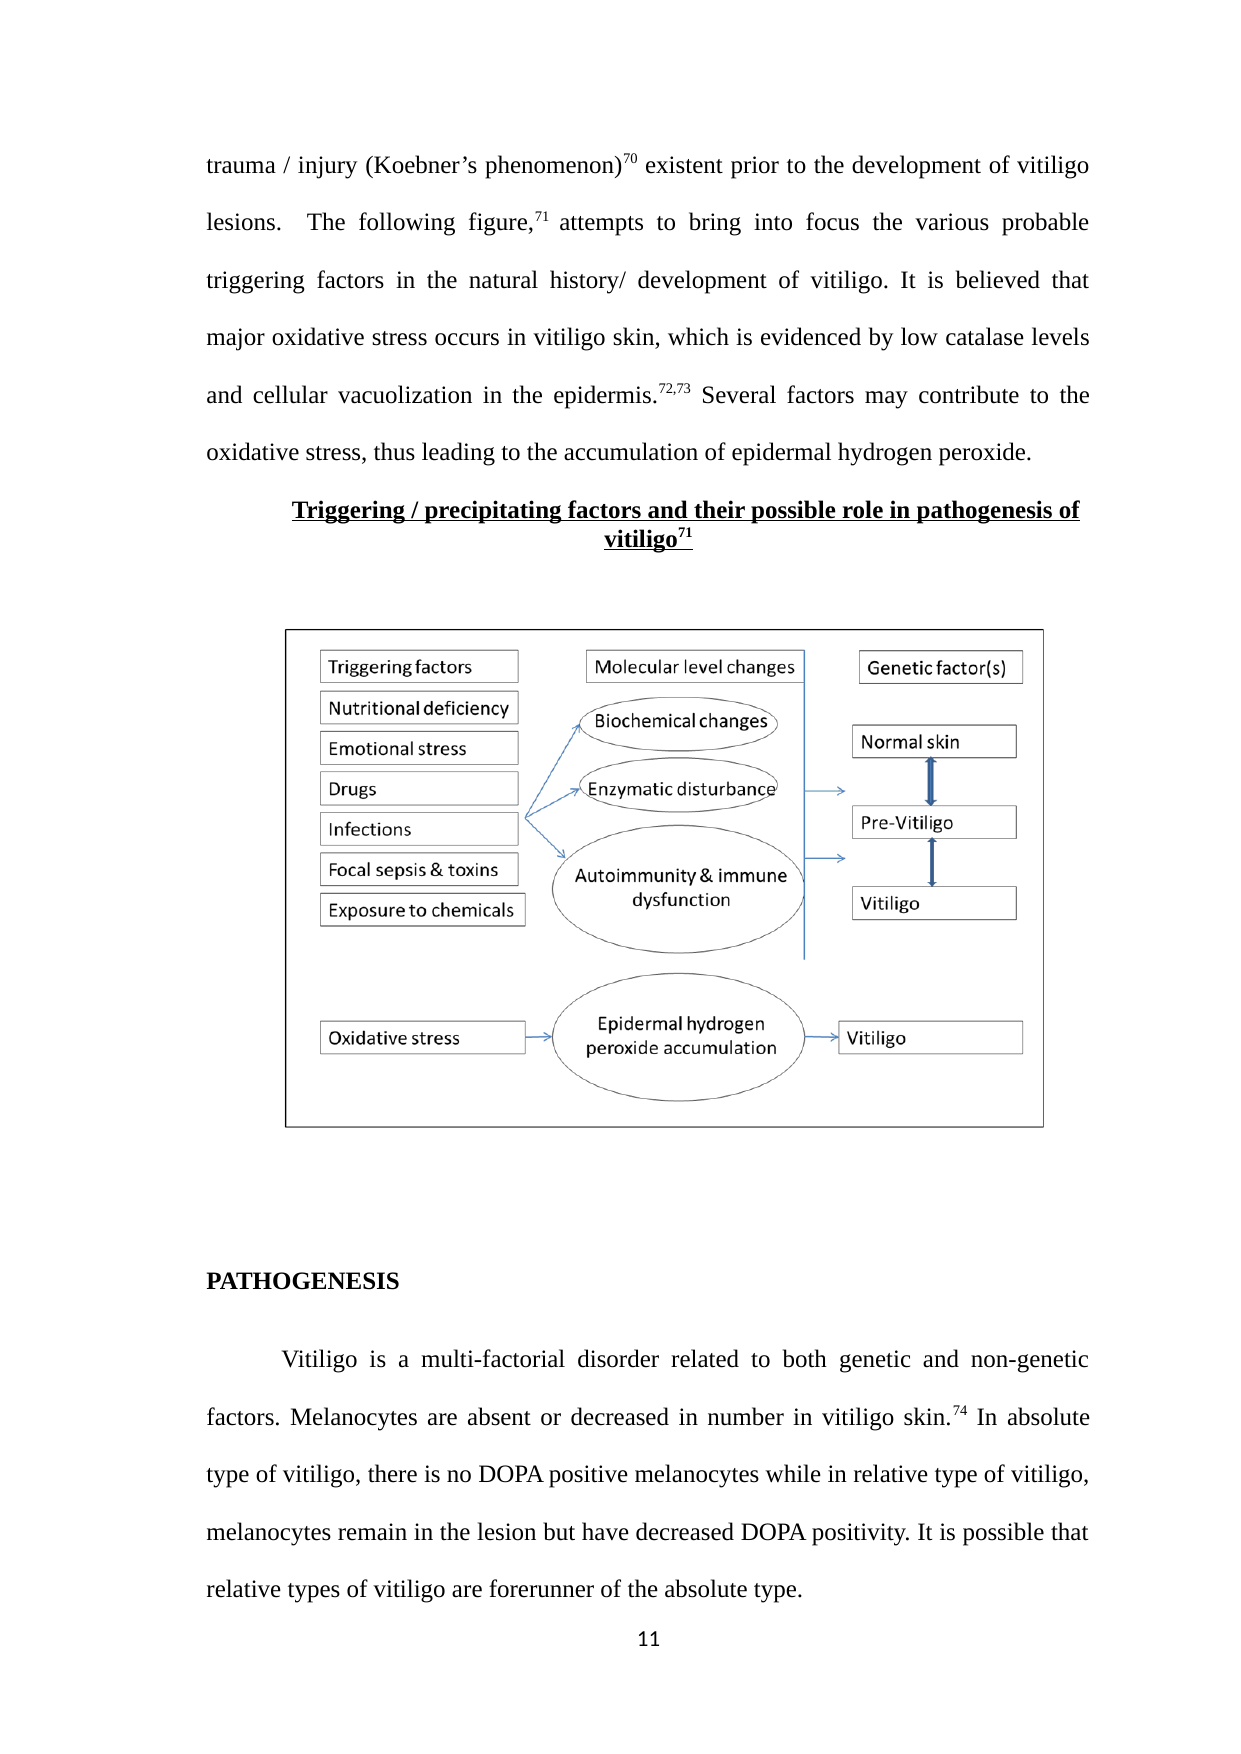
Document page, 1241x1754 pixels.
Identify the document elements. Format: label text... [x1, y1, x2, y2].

text trauma / injury (Koebner’s phenomenon)70 existent prior to the development of vitiligo lesions. The following figure,71 attempts to bring into focus the various probable triggering factors in the natural history/ development of vitiligo. It is believed that major oxidative stress occurs in vitiligo skin, which is evidenced by low catalase levels and cellular vacuolization in the epidermis.72,73 Several factors may contribute to the oxidative stress, thus leading to the accumulation of epidermal hydrogen peroxide. [206, 150, 1090, 466]
picture [281, 627, 1044, 1139]
text PATHOGENESIS [206, 1266, 1090, 1294]
text Triggering / precipitating factors and their possible role in pathogenesis of vitiligo71 [206, 495, 1090, 552]
text Vitiligo is a multi-factorial disorder related to both genetic and non-genetic factors. Melanocytes are absent or decreased in number in vitiligo skin.74 In absolute type of vitiligo, there is no DOPA positive melanocytes while in relative type of vitiligo, melanocytes remain in the lesion but have decreased DOPA positivity. It is possible that relative types of vitiligo are forerunner of the absolute type. [206, 1344, 1090, 1603]
